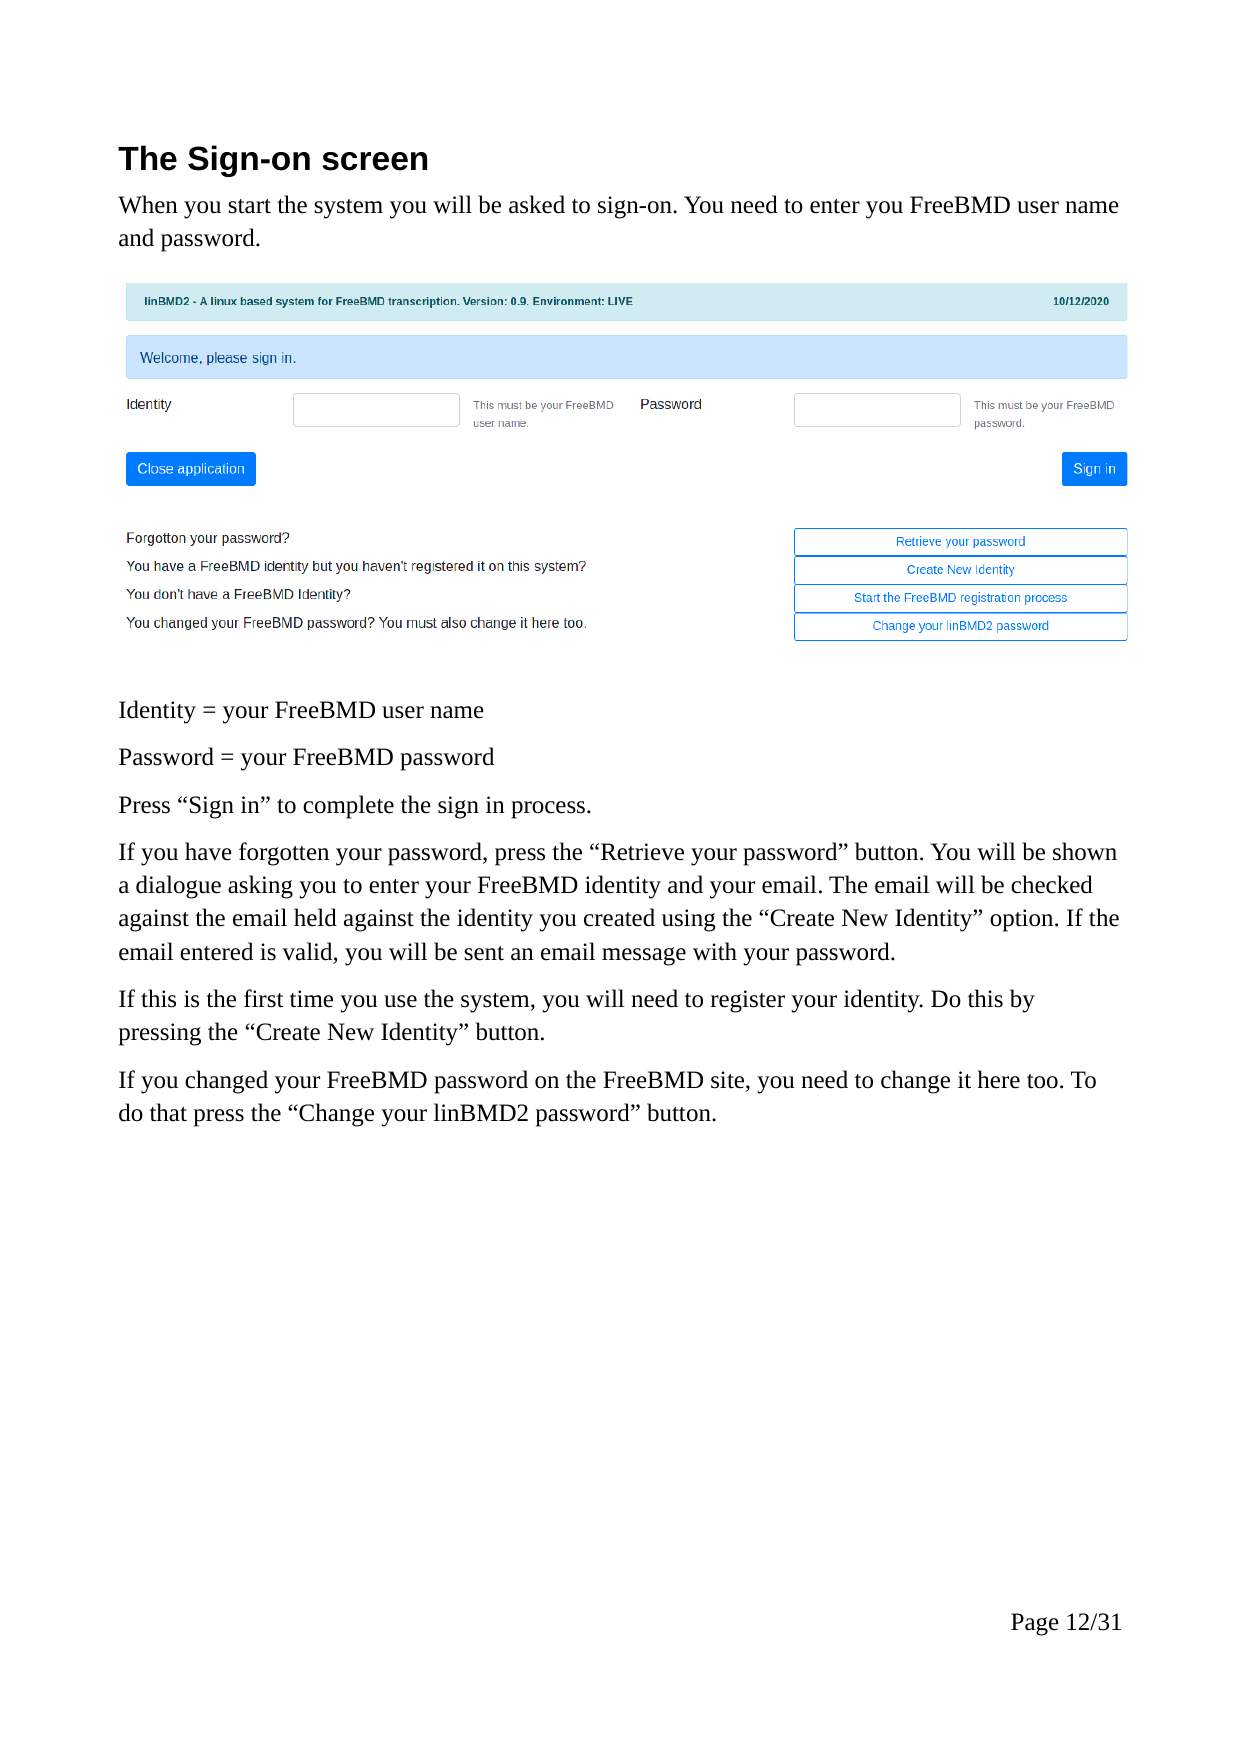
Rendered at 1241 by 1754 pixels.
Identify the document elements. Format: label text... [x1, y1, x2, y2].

text Identity = your FreeBMD user name [118, 695, 1122, 723]
picture [123, 283, 1128, 643]
text Press “Sign in” to complete the sign in process. [118, 790, 1122, 819]
text If this is the first time you use the system, you will need to register your identity. Do this by pressing the “Create New Identity” button. [118, 984, 1122, 1046]
text If you have forgotten your password, press the “Retrieve your password” button. You will be shown a dialogue asking you to enter your FreeBMD identity and your email. The email will be checked against the email held against the identity you created using the “Create New Identity” option. If the email entered is valid, you will be sent an email message with your password. [118, 837, 1122, 965]
text Password = your FreeBMD password [118, 742, 1122, 771]
text When you start the system you will be asked to sign-on. You need to enter you FreeBMD user name and password. [118, 190, 1122, 252]
text If you changed your FreeBMD password on the FreeBMD site, you need to change it here too. To do that press the “Change your linBMD2 password” button. [118, 1065, 1122, 1127]
subtitle The Sign-on screen [118, 139, 1122, 178]
